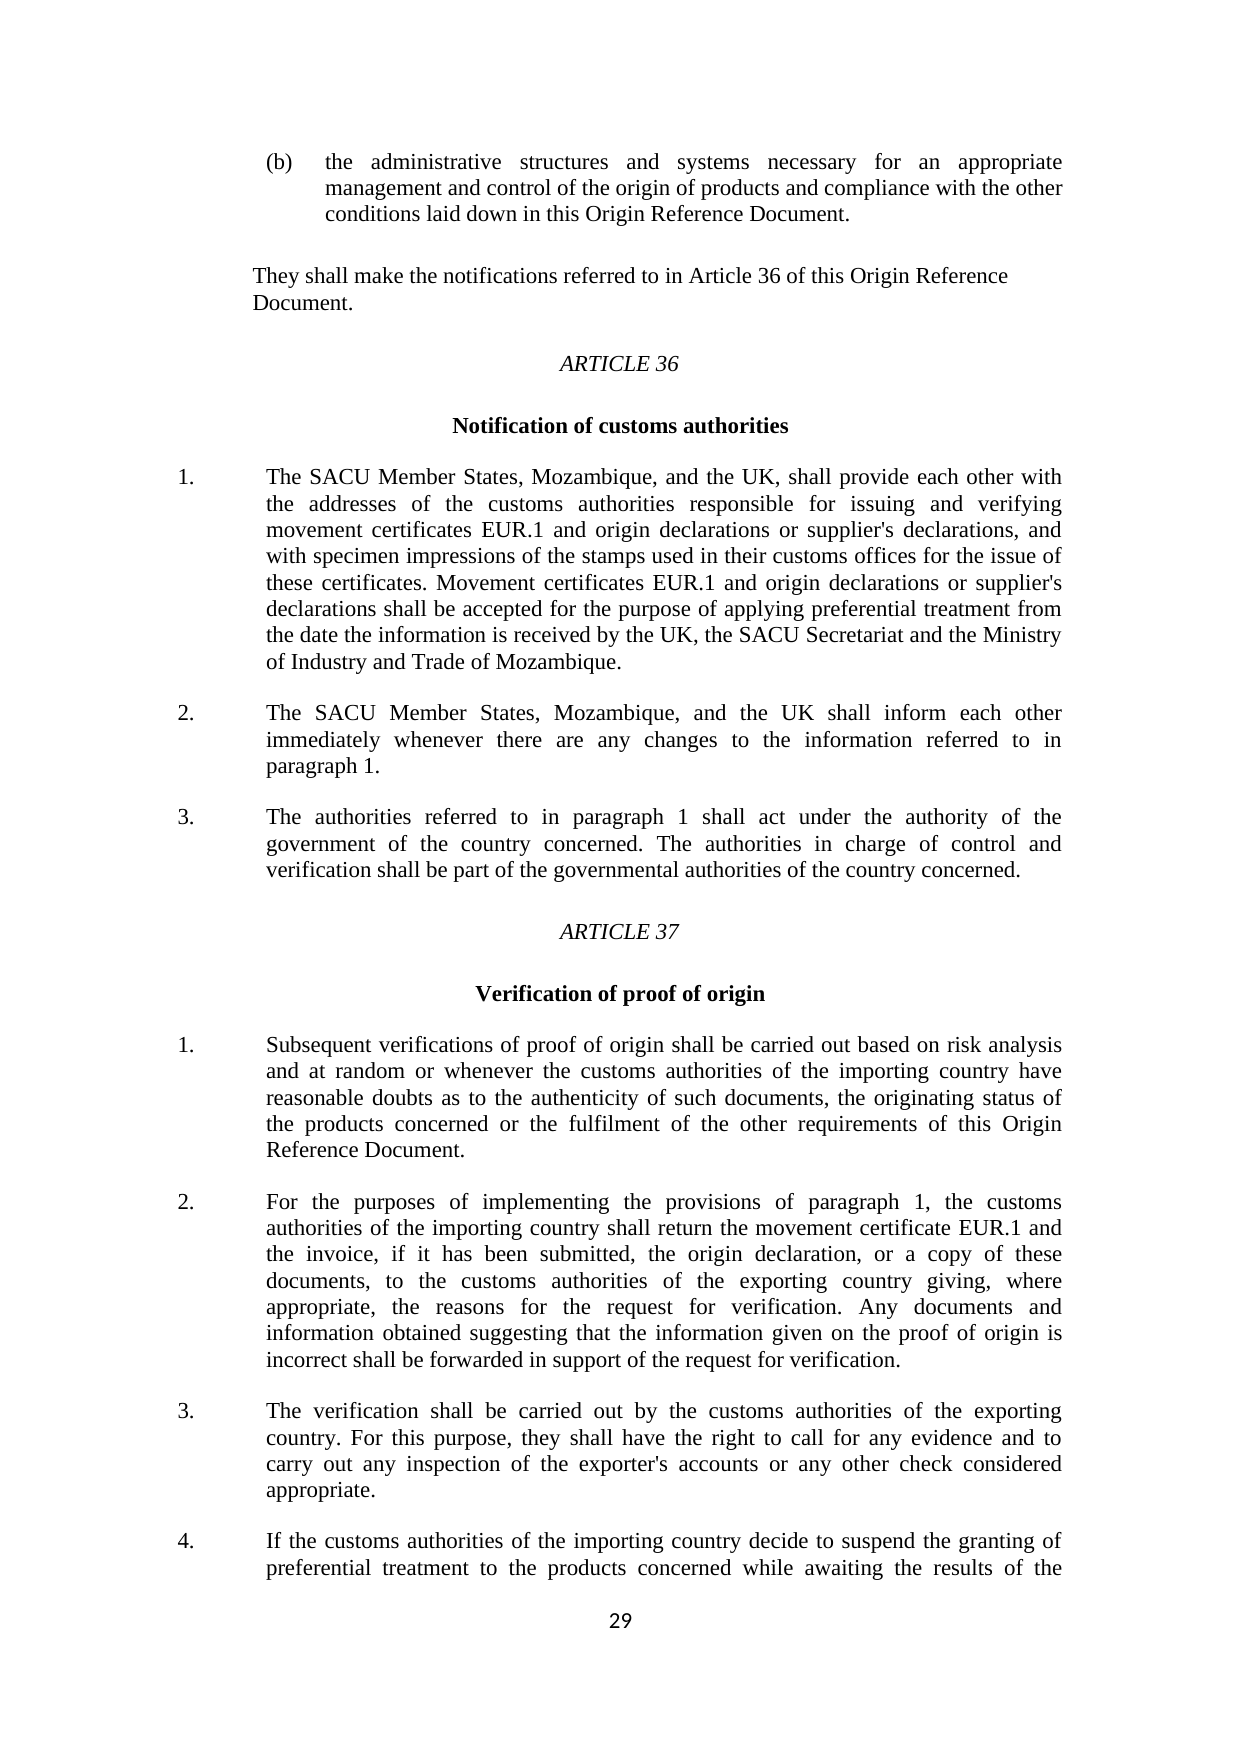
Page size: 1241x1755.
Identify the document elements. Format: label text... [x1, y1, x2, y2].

text 2. The SACU Member States, Mozambique, and the UK shall inform each other immediately whenever there are any changes to the information referred to in paragraph 1. [177, 699, 1063, 778]
text Notification of customs authorities [177, 412, 1063, 438]
text ARTICLE 37 [177, 918, 1063, 944]
text 2. For the purposes of implementing the provisions of paragraph 1, the customs authorities of the importing country shall return the movement certificate EUR.1 and the invoice, if it has been submitted, the origin declaration, or a copy of these documents, to the customs authorities of the exporting country giving, where appropriate, the reasons for the request for verification. Any documents and information obtained suggesting that the information given on the proof of origin is incorrect shall be forwarded in support of the request for verification. [177, 1188, 1063, 1372]
text ARTICLE 36 [177, 350, 1063, 377]
text Verification of proof of origin [177, 979, 1063, 1006]
text 3. The authorities referred to in paragraph 1 shall act under the authority of the government of the country concerned. The authorities in charge of control and verification shall be part of the governmental authorities of the country concerned. [177, 803, 1063, 882]
text They shall make the notifications referred to in Article 36 of this Origin Reference Document. [252, 262, 1063, 315]
text 1. Subsequent verifications of proof of origin shall be carried out based on risk analysis and at random or whenever the customs authorities of the importing country have reasonable doubts as to the authenticity of such documents, the originating status of the products concerned or the fulfilment of the other requirements of this Origin Reference Document. [177, 1031, 1063, 1163]
text (b) the administrative structures and systems necessary for an appropriate management and control of the origin of products and compliance with the other conditions laid down in this Origin Reference Document. [266, 148, 1063, 227]
text 4. If the customs authorities of the importing country decide to suspend the granting of preferential treatment to the products concerned while awaiting the results of the [177, 1528, 1063, 1580]
text 1. The SACU Member States, Mozambique, and the UK, shall provide each other with the addresses of the customs authorities responsible for issuing and verifying movement certificates EUR.1 and origin declarations or supplier's declarations, and with specimen impressions of the stamps used in their customs offices for the issue of these certificates. Movement certificates EUR.1 and origin declarations or supplier's declarations shall be accepted for the purpose of applying preferential treatment from the date the information is received by the UK, the SACU Secretariat and the Ministry of Industry and Trade of Mozambique. [177, 463, 1063, 674]
text 3. The verification shall be carried out by the customs authorities of the exporting country. For this purpose, they shall have the right to call for any evidence and to carry out any inspection of the exporter's accounts or any other check considered appropriate. [177, 1397, 1063, 1503]
